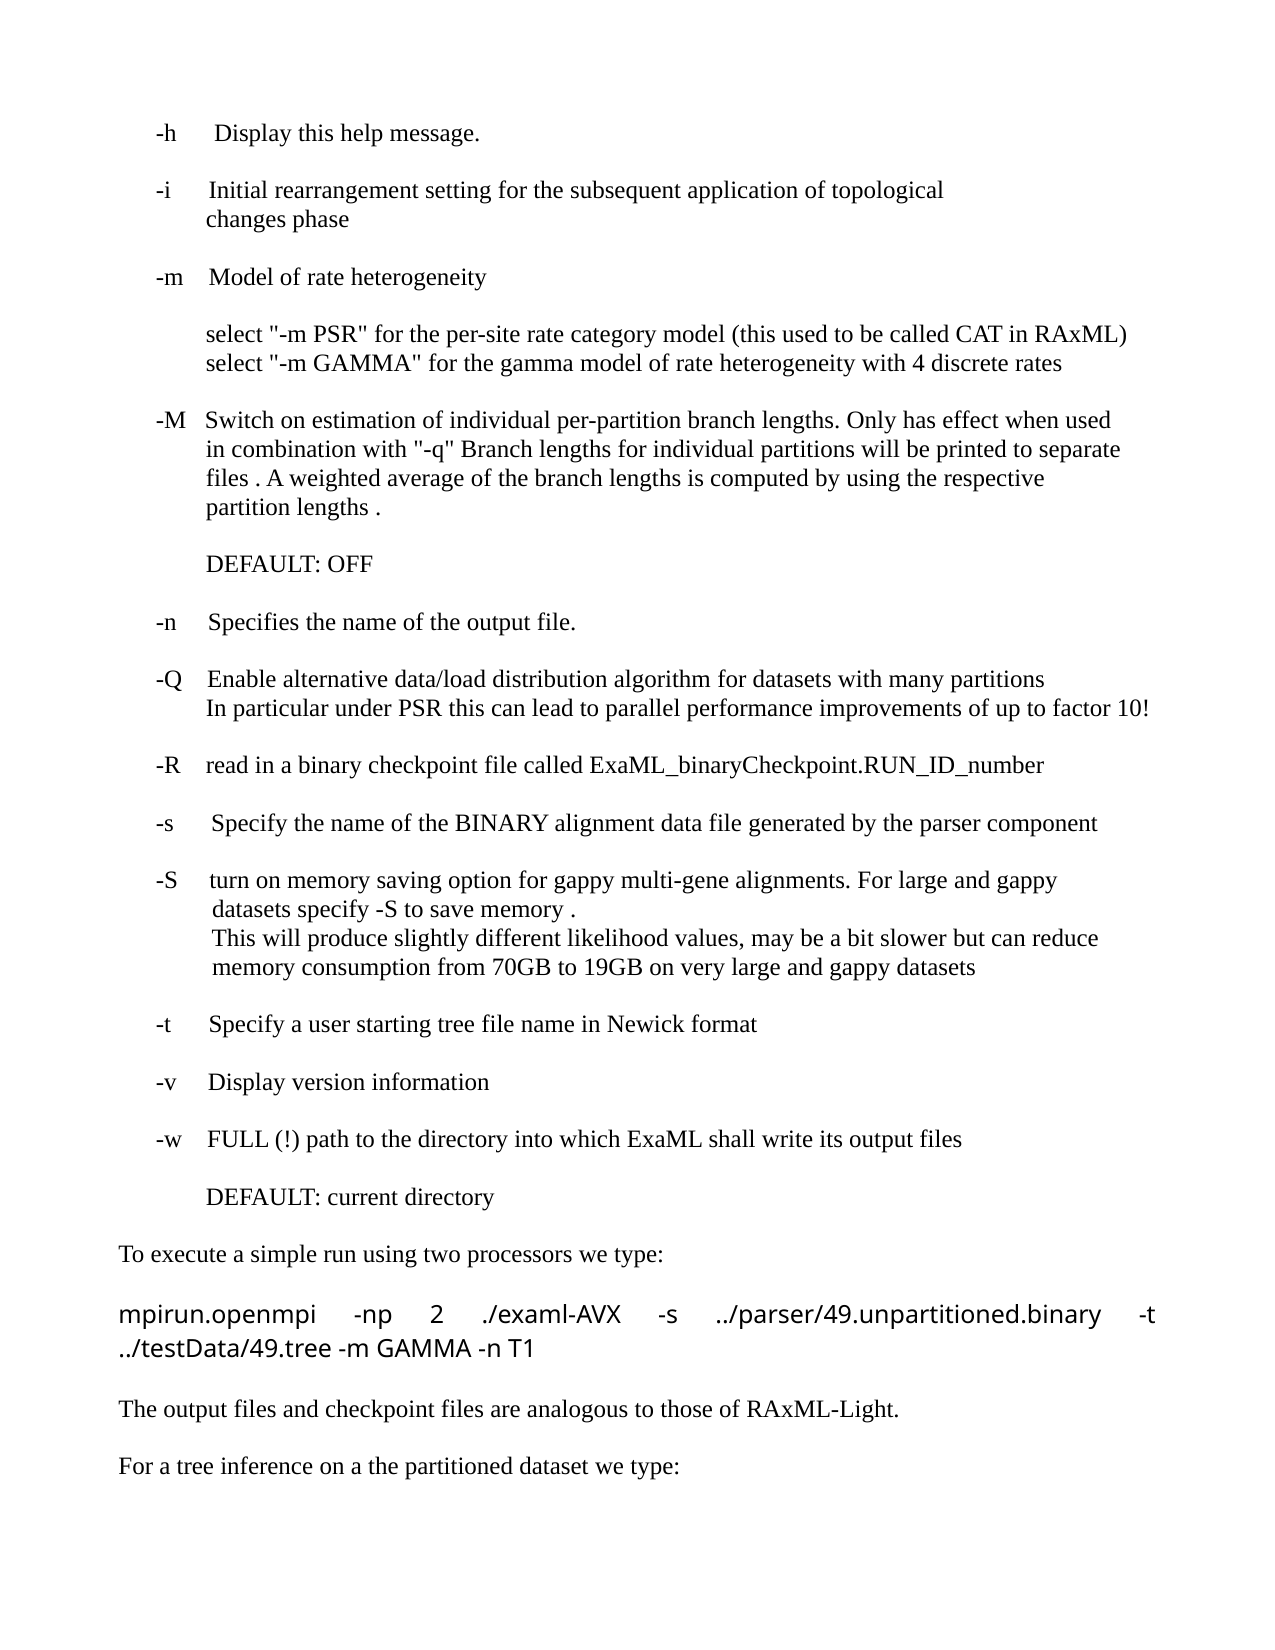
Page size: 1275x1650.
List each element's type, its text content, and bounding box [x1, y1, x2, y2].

text -s Specify the name of the BINARY alignment data file generated by the parser component [118, 808, 1157, 837]
text For a tree inference on a the partitioned dataset we type: [118, 1451, 1157, 1480]
text -t Specify a user starting tree file name in Newick format [118, 1009, 1157, 1038]
text -n Specifies the name of the output file. [118, 607, 1157, 636]
text -S turn on memory saving option for gappy multi-gene alignments. For large and gappy [118, 866, 1157, 894]
text -m Model of rate heterogeneity [118, 262, 1157, 291]
text mpirun.openmpi -np 2 ./examl-AVX -s ../parser/49.unpartitioned.binary -t ../testData/49.tree -m GAMMA -n T1 [118, 1297, 1157, 1365]
text memory consumption from 70GB to 19GB on very large and gappy datasets [118, 952, 1157, 981]
text This will produce slightly different likelihood values, may be a bit slower but can reduce [118, 923, 1157, 952]
text DEFAULT: current directory [118, 1182, 1157, 1211]
text partition lengths . [118, 492, 1157, 521]
text DEFAULT: OFF [118, 549, 1157, 578]
text The output files and checkpoint files are analogous to those of RAxML-Light. [118, 1394, 1157, 1422]
text select "-m PSR" for the per-site rate category model (this used to be called CAT in RAxML) [118, 319, 1157, 348]
text changes phase [118, 204, 1157, 233]
text -h Display this help message. [118, 118, 1157, 147]
text To execute a simple run using two processors we type: [118, 1239, 1157, 1268]
text -M Switch on estimation of individual per-partition branch lengths. Only has effect when used [118, 406, 1157, 434]
text -v Display version information [118, 1067, 1157, 1096]
text select "-m GAMMA" for the gamma model of rate heterogeneity with 4 discrete rates [118, 348, 1157, 377]
text datasets specify -S to save memory . [118, 894, 1157, 923]
text -R read in a binary checkpoint file called ExaML_binaryCheckpoint.RUN_ID_number [118, 751, 1157, 779]
text -Q Enable alternative data/load distribution algorithm for datasets with many partitions [118, 664, 1157, 693]
text in combination with "-q" Branch lengths for individual partitions will be printed to separate [118, 434, 1157, 463]
text files . A weighted average of the branch lengths is computed by using the respective [118, 463, 1157, 492]
text In particular under PSR this can lead to parallel performance improvements of up to factor 10! [118, 693, 1157, 722]
text -w FULL (!) path to the directory into which ExaML shall write its output files [118, 1124, 1157, 1153]
text -i Initial rearrangement setting for the subsequent application of topological [118, 176, 1157, 204]
